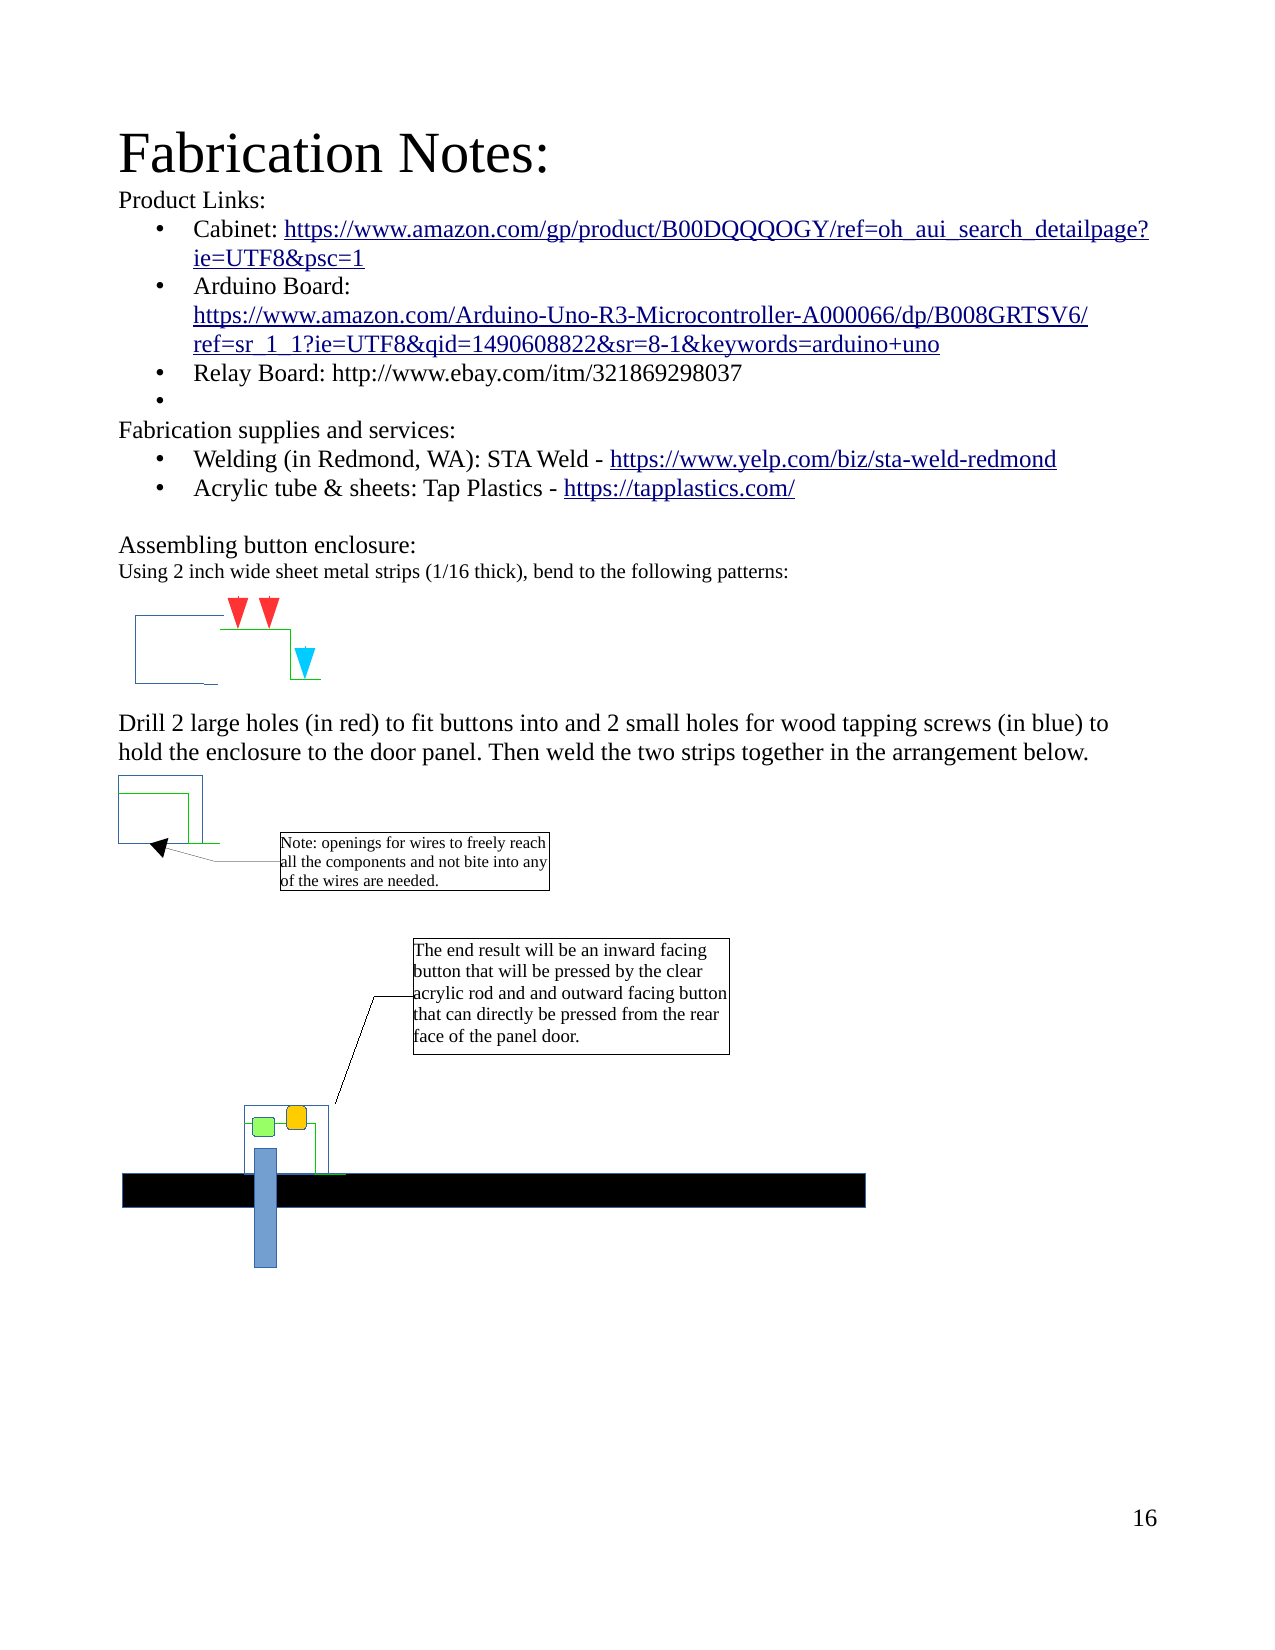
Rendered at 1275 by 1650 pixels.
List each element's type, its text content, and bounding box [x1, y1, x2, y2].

list Cabinet: https://www.amazon.com/gp/product/B00DQQQOGY/ref=oh_aui_search_detailpage?ie=UTF8&psc=1 [156, 214, 1157, 271]
list Arduino Board: https://www.amazon.com/Arduino-Uno-R3-Microcontroller-A000066/dp/B008GRTSV6/ref=sr_1_1?ie=UTF8&qid=1490608822&sr=8-1&keywords=arduino+uno [156, 271, 1157, 358]
text Fabrication Notes: [118, 118, 1157, 185]
list Acrylic tube & sheets: Tap Plastics - https://tapplastics.com/ [156, 473, 1157, 501]
text Fabrication supplies and services: [118, 415, 1157, 444]
text Using 2 inch wide sheet metal strips (1/16 thick), bend to the following patterns: [118, 559, 1157, 583]
text Assembling button enclosure: [118, 530, 1157, 559]
list Relay Board: http://www.ebay.com/itm/321869298037 [156, 358, 1157, 386]
text Drill 2 large holes (in red) to fit buttons into and 2 small holes for wood tapping screws (in blue) to hold the enclosure to the door panel. Then weld the two strips together in the arrangement below. [118, 708, 1157, 766]
text Product Links: [118, 185, 1157, 214]
list Welding (in Redmond, WA): STA Weld - https://www.yelp.com/biz/sta-weld-redmond [156, 444, 1157, 473]
